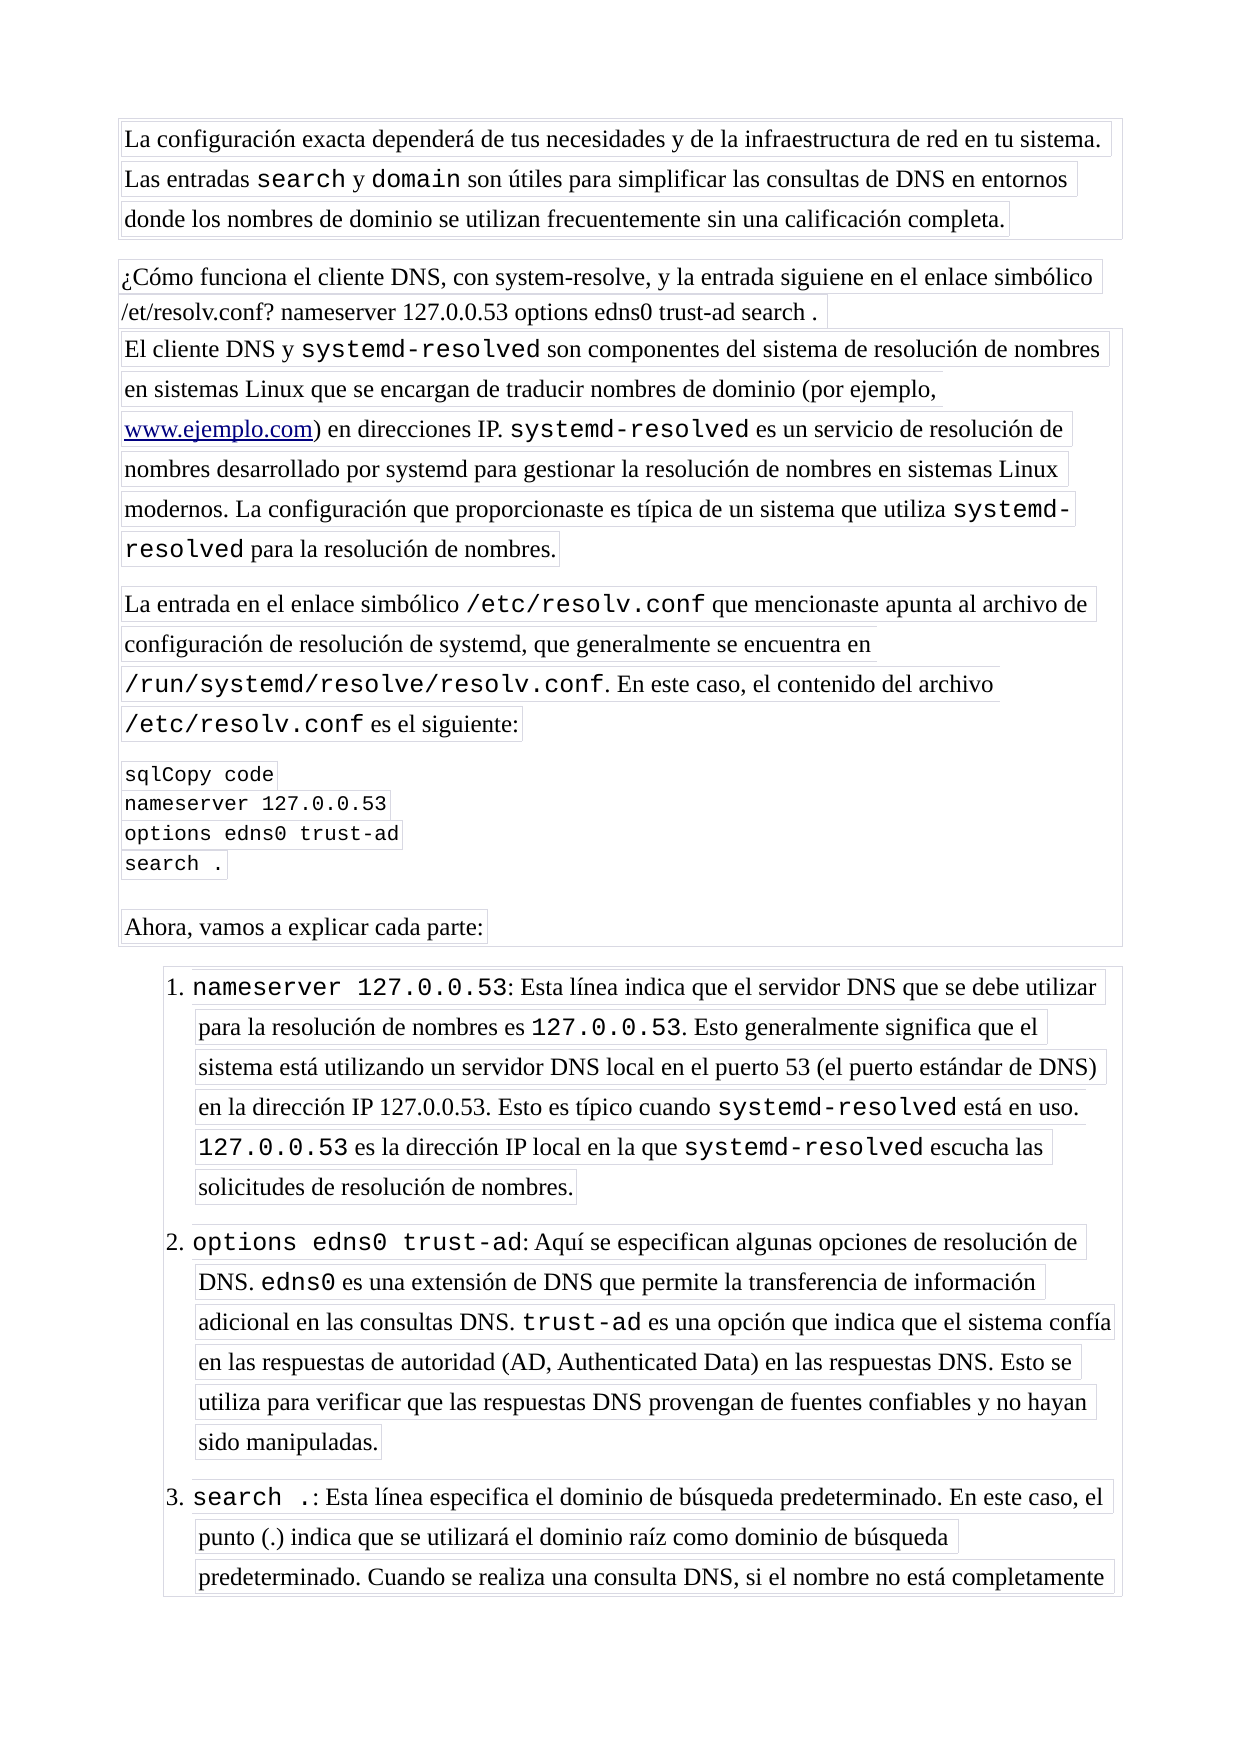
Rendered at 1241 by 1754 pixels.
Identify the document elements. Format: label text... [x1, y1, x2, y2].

text Ahora, vamos a explicar cada parte: [119, 906, 1122, 946]
list options edns0 trust-ad: Aquí se especifican algunas opciones de resolución de DNS. edns0 es una extensión de DNS que permite la transferencia de información adicional en las consultas DNS. trust-ad es una opción que indica que el sistema confía en las respuestas de autoridad (AD, Authenticated Data) en las respuestas DNS. Esto se utiliza para verificar que las respuestas DNS provengan de fuentes confiables y no hayan sido manipuladas. [164, 1221, 1122, 1459]
list nameserver 127.0.0.53: Esta línea indica que el servidor DNS que se debe utilizar para la resolución de nombres es 127.0.0.53. Esto generalmente significa que el sistema está utilizando un servidor DNS local en el puerto 53 (el puerto estándar de DNS) en la dirección IP 127.0.0.53. Esto es típico cuando systemd-resolved está en uso. 127.0.0.53 es la dirección IP local en la que systemd-resolved escucha las solicitudes de resolución de nombres. [164, 967, 1122, 1204]
list search .: Esta línea especifica el dominio de búsqueda predeterminado. En este caso, el punto (.) indica que se utilizará el dominio raíz como dominio de búsqueda predeterminado. Cuando se realiza una consulta DNS, si el nombre no está completamente [164, 1476, 1122, 1596]
text nameserver 127.0.0.53 [278, 787, 1122, 817]
text [228, 847, 1122, 879]
text ¿Cómo funciona el cliente DNS, con system-resolve, y la entrada siguiene en el enlace simbólico /et/resolv.conf? nameserver 127.0.0.53 options edns0 trust-ad search . [119, 260, 1102, 293]
text sqlCopy code [119, 757, 1122, 787]
text search . [122, 851, 227, 879]
text ¿Cómo funciona el cliente DNS, con system-resolve, y la entrada siguiene en el enlace simbólico /et/resolv.conf? nameserver 127.0.0.53 options edns0 trust-ad search . [828, 259, 1122, 328]
text La entrada en el enlace simbólico /etc/resolv.conf que mencionaste apunta al archivo de configuración de resolución de systemd, que generalmente se encuentra en /run/systemd/resolve/resolv.conf. En este caso, el contenido del archivo /etc/resolv.conf es el siguiente: [119, 583, 1122, 741]
text nameserver 127.0.0.53 [122, 791, 390, 817]
text options edns0 trust-ad [122, 821, 402, 847]
text ¿Cómo funciona el cliente DNS, con system-resolve, y la entrada siguiene en el enlace simbólico /et/resolv.conf? nameserver 127.0.0.53 options edns0 trust-ad search . [119, 295, 827, 328]
text La configuración exacta dependerá de tus necesidades y de la infraestructura de red en tu sistema. Las entradas search y domain son útiles para simplificar las consultas de DNS en entornos donde los nombres de dominio se utilizan frecuentemente sin una calificación completa. [119, 119, 1122, 239]
text El cliente DNS y systemd-resolved son componentes del sistema de resolución de nombres en sistemas Linux que se encargan de traducir nombres de dominio (por ejemplo, www.ejemplo.com) en direcciones IP. systemd-resolved es un servicio de resolución de nombres desarrollado por systemd para gestionar la resolución de nombres en sistemas Linux modernos. La configuración que proporcionaste es típica de un sistema que utiliza systemd-resolved para la resolución de nombres. [119, 329, 1122, 566]
text options edns0 trust-ad [391, 817, 1122, 847]
